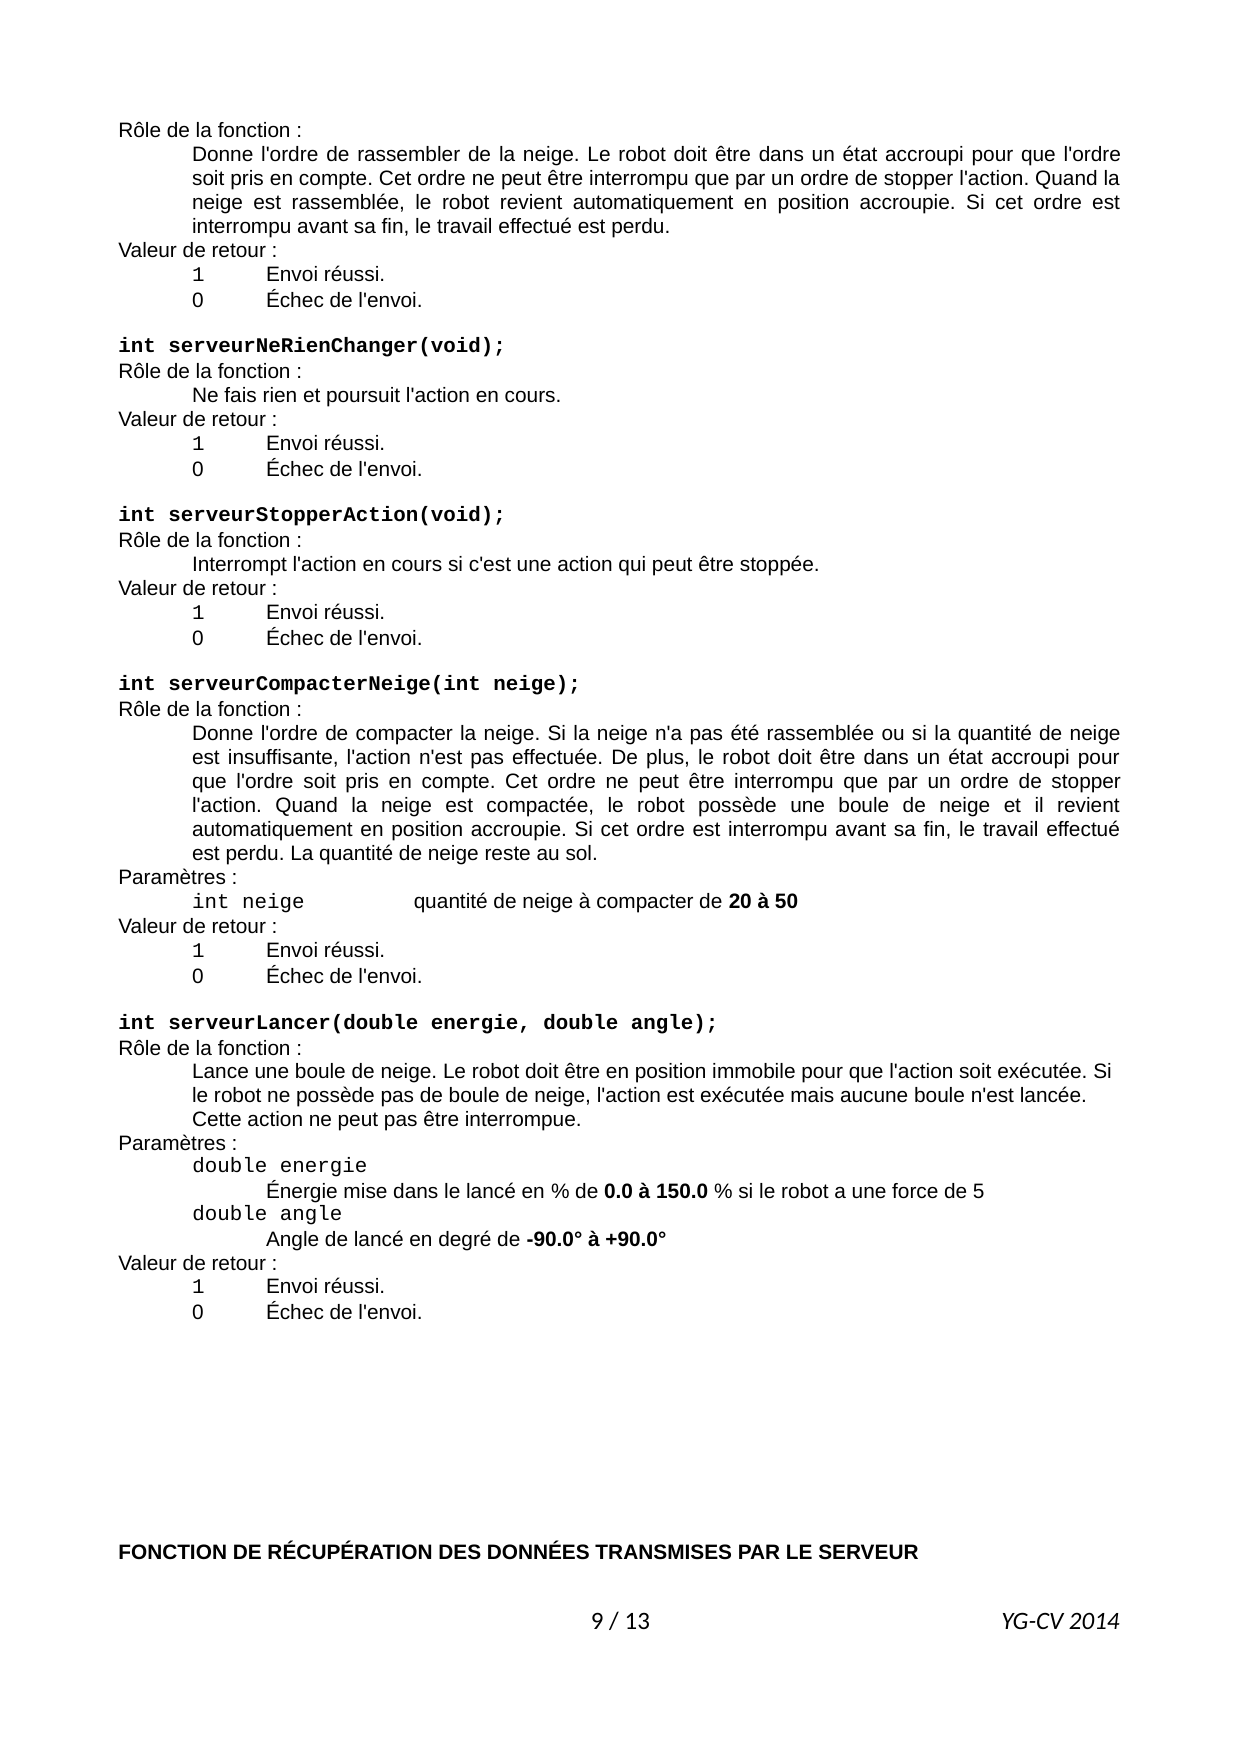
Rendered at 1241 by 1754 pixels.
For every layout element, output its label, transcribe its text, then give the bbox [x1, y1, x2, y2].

text Valeur de retour : [118, 1250, 1122, 1274]
text Valeur de retour : [118, 407, 1122, 431]
text int neige quantité de neige à compacter de 20 à 50 [118, 888, 1122, 914]
text Paramètres : [118, 1131, 1122, 1155]
text int serveurNeRienChanger(void); [118, 335, 1122, 359]
text 1 Envoi réussi. [118, 262, 1122, 288]
text Énergie mise dans le lancé en % de 0.0 à 150.0 % si le robot a une force de 5 [118, 1179, 1122, 1203]
text 0 Échec de l'envoi. [118, 626, 1122, 649]
text Lance une boule de neige. Le robot doit être en position immobile pour que l'action soit exécutée. Si le robot ne possède pas de boule de neige, l'action est exécutée mais aucune boule n'est lancée. Cette action ne peut pas être interrompue. [192, 1059, 1122, 1131]
text double angle [118, 1203, 1122, 1226]
text 0 Échec de l'envoi. [118, 964, 1122, 988]
text Rôle de la fonction : [118, 697, 1122, 721]
text Valeur de retour : [118, 576, 1122, 600]
text int serveurCompacterNeige(int neige); [118, 673, 1122, 697]
text 0 Échec de l'envoi. [118, 288, 1122, 312]
text Ne fais rien et poursuit l'action en cours. [192, 383, 1122, 407]
text FONCTION DE RÉCUPÉRATION DES DONNÉES TRANSMISES PAR LE SERVEUR [118, 1540, 1122, 1564]
text 1 Envoi réussi. [118, 600, 1122, 626]
text Donne l'ordre de rassembler de la neige. Le robot doit être dans un état accroupi pour que l'ordre soit pris en compte. Cet ordre ne peut être interrompu que par un ordre de stopper l'action. Quand la neige est rassemblée, le robot revient automatiquement en position accroupie. Si cet ordre est interrompu avant sa fin, le travail effectué est perdu. [192, 142, 1122, 238]
text Donne l'ordre de compacter la neige. Si la neige n'a pas été rassemblée ou si la quantité de neige est insuffisante, l'action n'est pas effectuée. De plus, le robot doit être dans un état accroupi pour que l'ordre soit pris en compte. Cet ordre ne peut être interrompu que par un ordre de stopper l'action. Quand la neige est compactée, le robot possède une boule de neige et il revient automatiquement en position accroupie. Si cet ordre est interrompu avant sa fin, le travail effectué est perdu. La quantité de neige reste au sol. [192, 721, 1122, 864]
text Rôle de la fonction : [118, 118, 1122, 142]
text Rôle de la fonction : [118, 1035, 1122, 1059]
text Rôle de la fonction : [118, 359, 1122, 383]
text Rôle de la fonction : [118, 528, 1122, 552]
text Interrompt l'action en cours si c'est une action qui peut être stoppée. [192, 552, 1122, 576]
text double energie [118, 1155, 1122, 1179]
text int serveurLancer(double energie, double angle); [118, 1012, 1122, 1035]
text 1 Envoi réussi. [118, 431, 1122, 457]
text 0 Échec de l'envoi. [118, 457, 1122, 481]
text Valeur de retour : [118, 238, 1122, 262]
text 0 Échec de l'envoi. [118, 1300, 1122, 1324]
text 1 Envoi réussi. [118, 1274, 1122, 1300]
text Valeur de retour : [118, 914, 1122, 938]
text Paramètres : [118, 864, 1122, 888]
text 1 Envoi réussi. [118, 938, 1122, 964]
text int serveurStopperAction(void); [118, 504, 1122, 528]
text Angle de lancé en degré de -90.0° à +90.0° [118, 1226, 1122, 1250]
